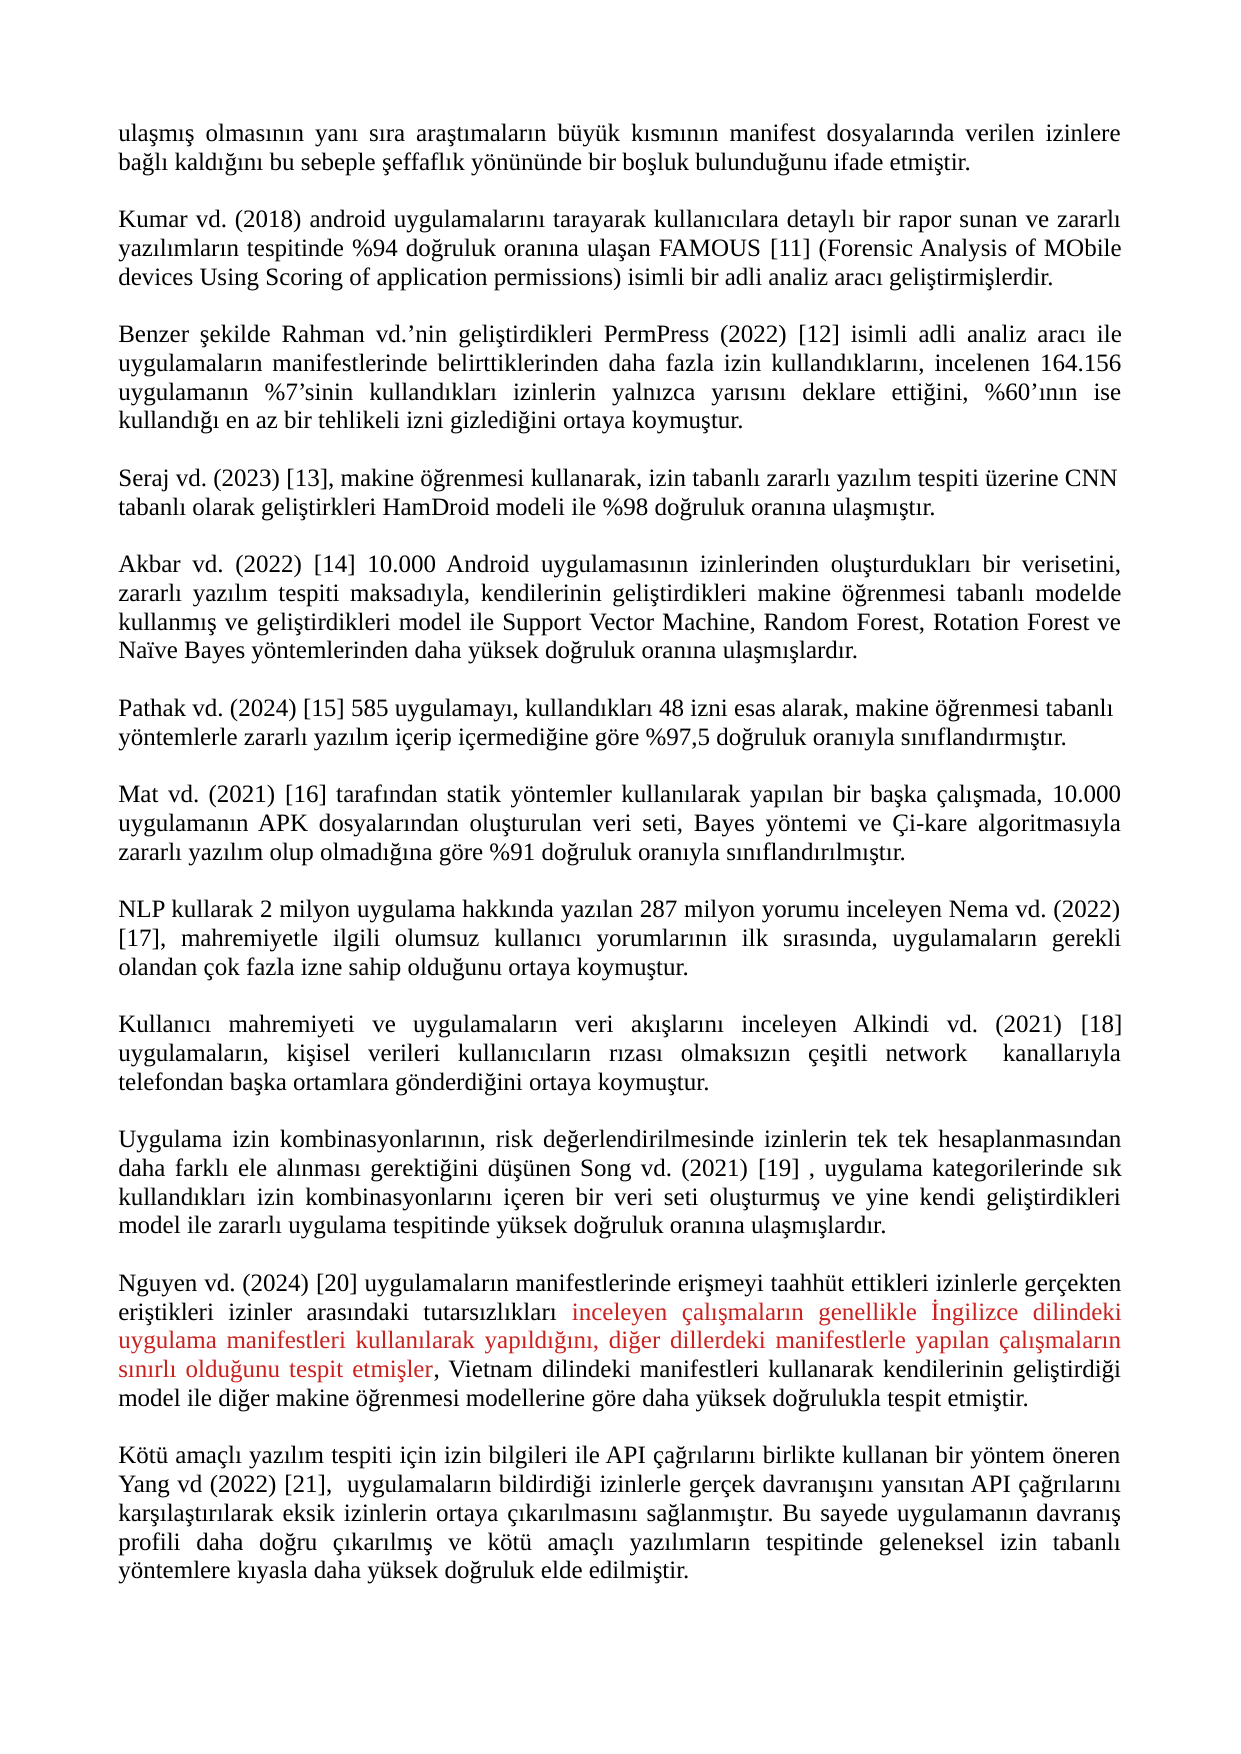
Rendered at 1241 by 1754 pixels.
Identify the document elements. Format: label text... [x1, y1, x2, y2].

text ulaşmış olmasının yanı sıra araştımaların büyük kısmının manifest dosyalarında verilen izinlere bağlı kaldığını bu sebeple şeffaflık yönününde bir boşluk bulunduğunu ifade etmiştir. [118, 118, 1122, 176]
text Akbar vd. (2022) [14] 10.000 Android uygulamasının izinlerinden oluşturdukları bir verisetini, zararlı yazılım tespiti maksadıyla, kendilerinin geliştirdikleri makine öğrenmesi tabanlı modelde kullanmış ve geliştirdikleri model ile Support Vector Machine, Random Forest, Rotation Forest ve Naïve Bayes yöntemlerinden daha yüksek doğruluk oranına ulaşmışlardır. [118, 549, 1122, 664]
text NLP kullarak 2 milyon uygulama hakkında yazılan 287 milyon yorumu inceleyen Nema vd. (2022) [17], mahremiyetle ilgili olumsuz kullanıcı yorumlarının ilk sırasında, uygulamaların gerekli olandan çok fazla izne sahip olduğunu ortaya koymuştur. [118, 894, 1122, 981]
text Benzer şekilde Rahman vd.’nin geliştirdikleri PermPress (2022) [12] isimli adli analiz aracı ile uygulamaların manifestlerinde belirttiklerinden daha fazla izin kullandıklarını, incelenen 164.156 uygulamanın %7’sinin kullandıkları izinlerin yalnızca yarısını deklare ettiğini, %60’ının ise kullandığı en az bir tehlikeli izni gizlediğini ortaya koymuştur. [118, 319, 1122, 434]
text Kötü amaçlı yazılım tespiti için izin bilgileri ile API çağrılarını birlikte kullanan bir yöntem öneren Yang vd (2022) [21], uygulamaların bildirdiği izinlerle gerçek davranışını yansıtan API çağrılarını karşılaştırılarak eksik izinlerin ortaya çıkarılmasını sağlanmıştır. Bu sayede uygulamanın davranış profili daha doğru çıkarılmış ve kötü amaçlı yazılımların tespitinde geleneksel izin tabanlı yöntemlere kıyasla daha yüksek doğruluk elde edilmiştir. [118, 1441, 1122, 1584]
text Nguyen vd. (2024) [20] uygulamaların manifestlerinde erişmeyi taahhüt ettikleri izinlerle gerçekten eriştikleri izinler arasındaki tutarsızlıkları inceleyen çalışmaların genellikle İngilizce dilindeki uygulama manifestleri kullanılarak yapıldığını, diğer dillerdeki manifestlerle yapılan çalışmaların sınırlı olduğunu tespit etmişler, Vietnam dilindeki manifestleri kullanarak kendilerinin geliştirdiği model ile diğer makine öğrenmesi modellerine göre daha yüksek doğrulukla tespit etmiştir. [118, 1268, 1122, 1412]
text Seraj vd. (2023) [13], makine öğrenmesi kullanarak, izin tabanlı zararlı yazılım tespiti üzerine CNN tabanlı olarak geliştirkleri HamDroid modeli ile %98 doğruluk oranına ulaşmıştır. [118, 463, 1122, 521]
text Pathak vd. (2024) [15] 585 uygulamayı, kullandıkları 48 izni esas alarak, makine öğrenmesi tabanlı yöntemlerle zararlı yazılım içerip içermediğine göre %97,5 doğruluk oranıyla sınıflandırmıştır. [118, 693, 1122, 751]
text Kullanıcı mahremiyeti ve uygulamaların veri akışlarını inceleyen Alkindi vd. (2021) [18] uygulamaların, kişisel verileri kullanıcıların rızası olmaksızın çeşitli network kanallarıyla telefondan başka ortamlara gönderdiğini ortaya koymuştur. [118, 1009, 1122, 1096]
text Kumar vd. (2018) android uygulamalarını tarayarak kullanıcılara detaylı bir rapor sunan ve zararlı yazılımların tespitinde %94 doğruluk oranına ulaşan FAMOUS [11] (Forensic Analysis of MObile devices Using Scoring of application permissions) isimli bir adli analiz aracı geliştirmişlerdir. [118, 204, 1122, 291]
text Uygulama izin kombinasyonlarının, risk değerlendirilmesinde izinlerin tek tek hesaplanmasından daha farklı ele alınması gerektiğini düşünen Song vd. (2021) [19] , uygulama kategorilerinde sık kullandıkları izin kombinasyonlarını içeren bir veri seti oluşturmuş ve yine kendi geliştirdikleri model ile zararlı uygulama tespitinde yüksek doğruluk oranına ulaşmışlardır. [118, 1124, 1122, 1239]
text Mat vd. (2021) [16] tarafından statik yöntemler kullanılarak yapılan bir başka çalışmada, 10.000 uygulamanın APK dosyalarından oluşturulan veri seti, Bayes yöntemi ve Çi-kare algoritmasıyla zararlı yazılım olup olmadığına göre %91 doğruluk oranıyla sınıflandırılmıştır. [118, 779, 1122, 866]
